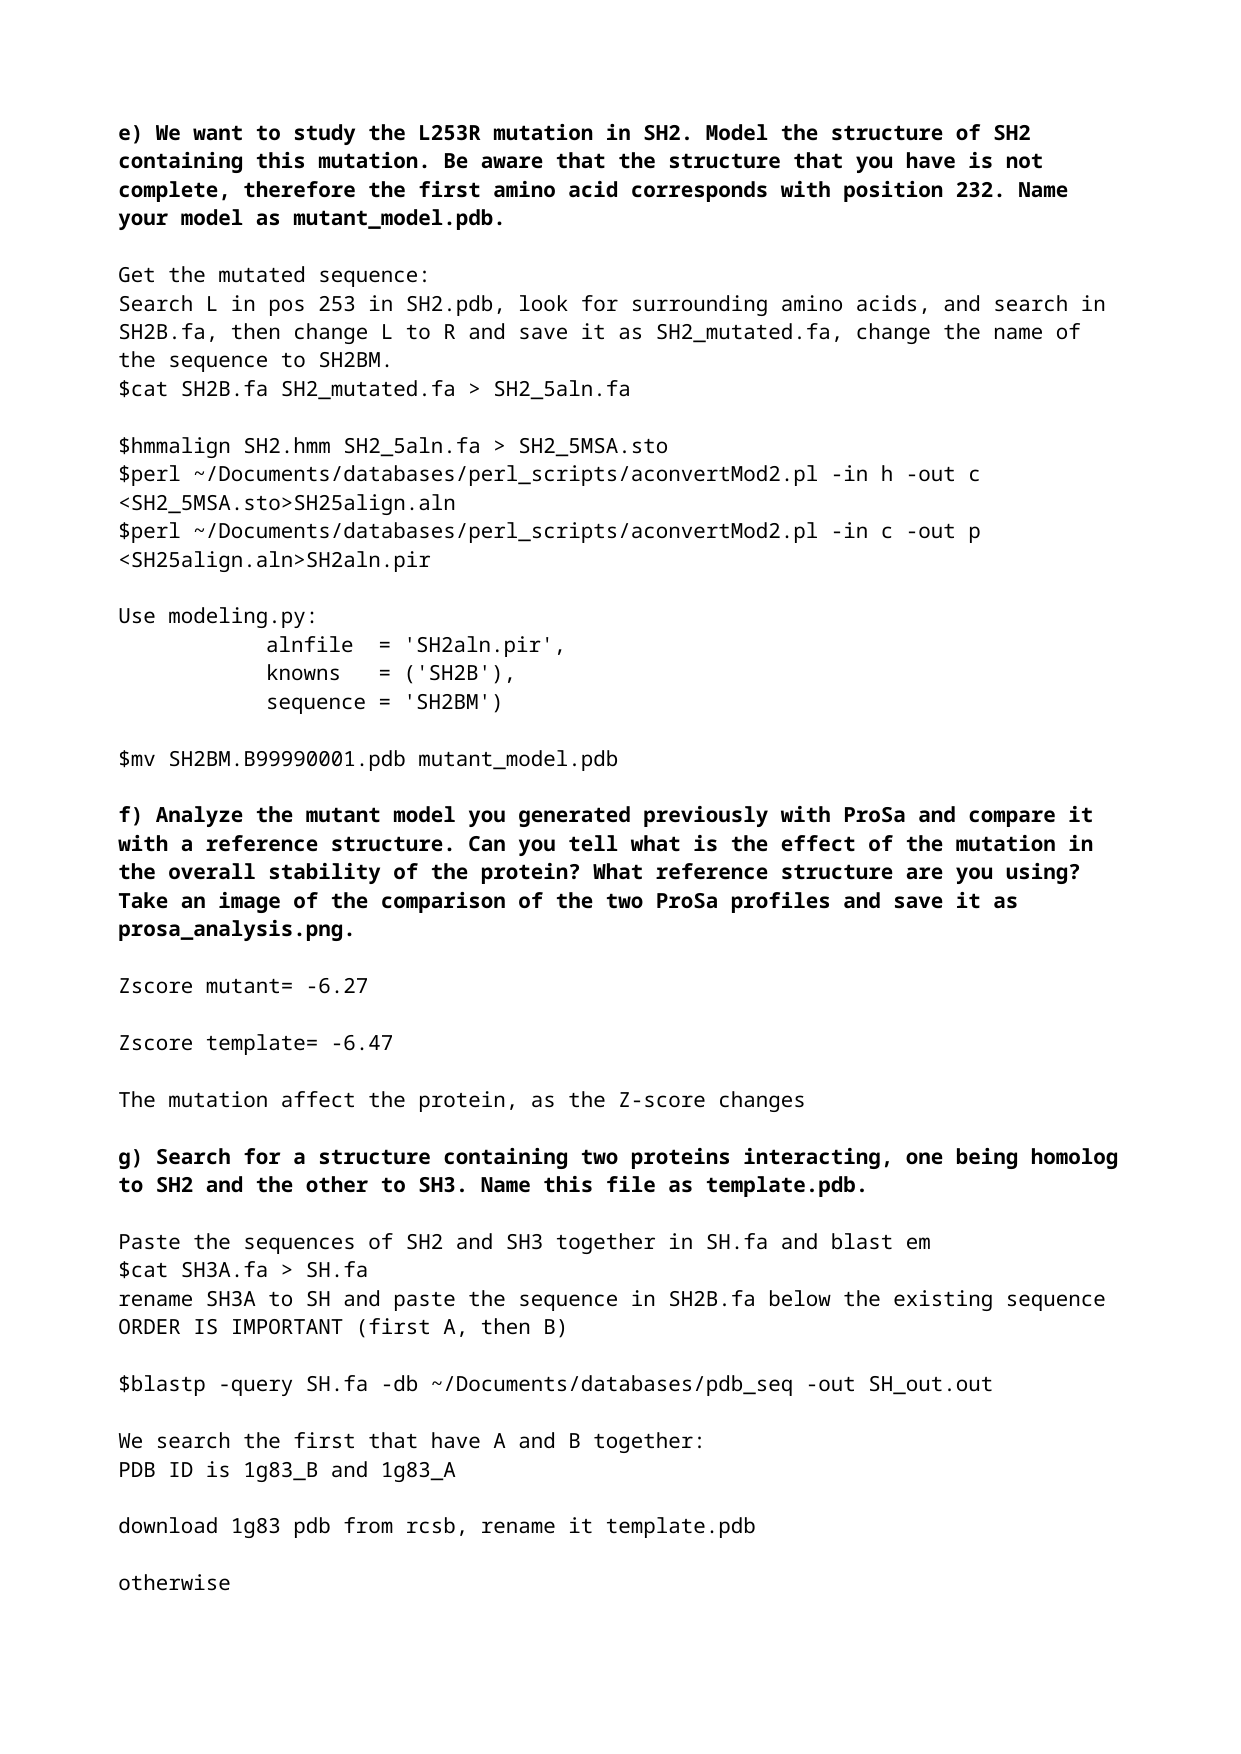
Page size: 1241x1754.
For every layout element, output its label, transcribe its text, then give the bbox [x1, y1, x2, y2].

text Zscore template= -6.47 [118, 1028, 1122, 1057]
text rename SH3A to SH and paste the sequence in SH2B.fa below the existing sequence [118, 1284, 1122, 1312]
text sequence = 'SH2BM') [118, 687, 1122, 715]
text Search L in pos 253 in SH2.pdb, look for surrounding amino acids, and search in SH2B.fa, then change L to R and save it as SH2_mutated.fa, change the name of the sequence to SH2BM. [118, 289, 1122, 374]
text Paste the sequences of SH2 and SH3 together in SH.fa and blast em [118, 1227, 1122, 1256]
text $blastp -query SH.fa -db ~/Documents/databases/pdb_seq -out SH_out.out [118, 1369, 1122, 1398]
text f) Analyze the mutant model you generated previously with ProSa and compare it with a reference structure. Can you tell what is the effect of the mutation in the overall stability of the protein? What reference structure are you using? Take an image of the comparison of the two ProSa profiles and save it as prosa_analysis.png. [118, 801, 1122, 943]
text alnfile = 'SH2aln.pir', [118, 630, 1122, 658]
text PDB ID is 1g83_B and 1g83_A [118, 1455, 1122, 1483]
text We search the first that have A and B together: [118, 1426, 1122, 1455]
text Zscore mutant= -6.27 [118, 971, 1122, 1000]
text $mv SH2BM.B99990001.pdb mutant_model.pdb [118, 744, 1122, 772]
text knowns = ('SH2B'), [118, 658, 1122, 687]
text ORDER IS IMPORTANT (first A, then B) [118, 1312, 1122, 1341]
text Use modeling.py: [118, 602, 1122, 630]
text $cat SH3A.fa > SH.fa [118, 1256, 1122, 1284]
text Get the mutated sequence: [118, 260, 1122, 289]
text $perl ~/Documents/databases/perl_scripts/aconvertMod2.pl -in h -out c <SH2_5MSA.sto>SH25align.aln [118, 459, 1122, 516]
text g) Search for a structure containing two proteins interacting, one being homolog to SH2 and the other to SH3. Name this file as template.pdb. [118, 1142, 1122, 1199]
text download 1g83 pdb from rcsb, rename it template.pdb [118, 1512, 1122, 1540]
text $perl ~/Documents/databases/perl_scripts/aconvertMod2.pl -in c -out p <SH25align.aln>SH2aln.pir [118, 516, 1122, 573]
text The mutation affect the protein, as the Z-score changes [118, 1085, 1122, 1113]
text $hmmalign SH2.hmm SH2_5aln.fa > SH2_5MSA.sto [118, 431, 1122, 459]
text otherwise [118, 1568, 1122, 1597]
text e) We want to study the L253R mutation in SH2. Model the structure of SH2 containing this mutation. Be aware that the structure that you have is not complete, therefore the first amino acid corresponds with position 232. Name your model as mutant_model.pdb. [118, 118, 1122, 232]
text $cat SH2B.fa SH2_mutated.fa > SH2_5aln.fa [118, 374, 1122, 402]
